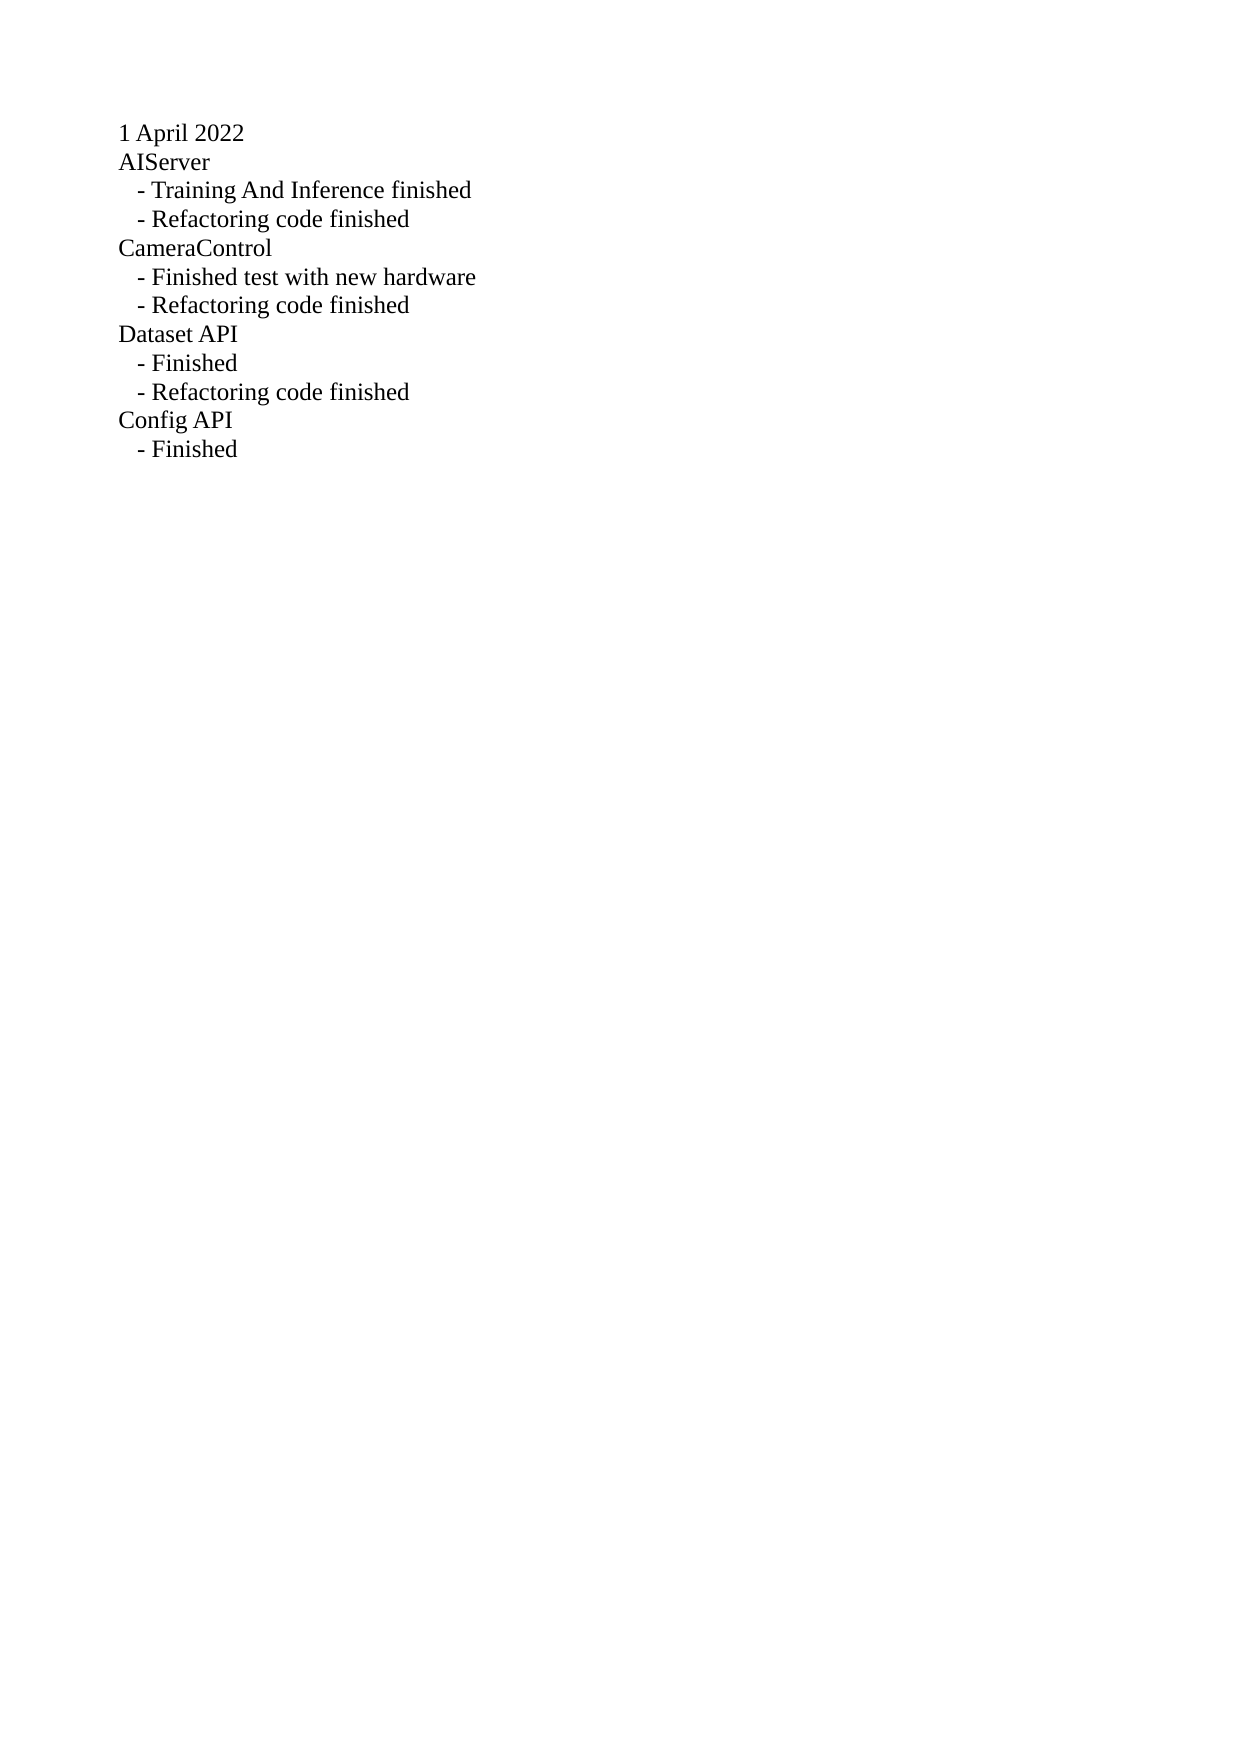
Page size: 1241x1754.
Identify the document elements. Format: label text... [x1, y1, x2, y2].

text Config API [118, 406, 1122, 434]
text CameraControl [118, 233, 1122, 262]
text 1 April 2022 AIServer - Training And Inference finished - Refactoring code finished [118, 118, 1122, 233]
text - Finished test with new hardware - Refactoring code finished [118, 262, 1122, 319]
text - Refactoring code finished [118, 377, 1122, 406]
text - Finished [118, 434, 1122, 463]
text Dataset API - Finished [118, 319, 1122, 377]
